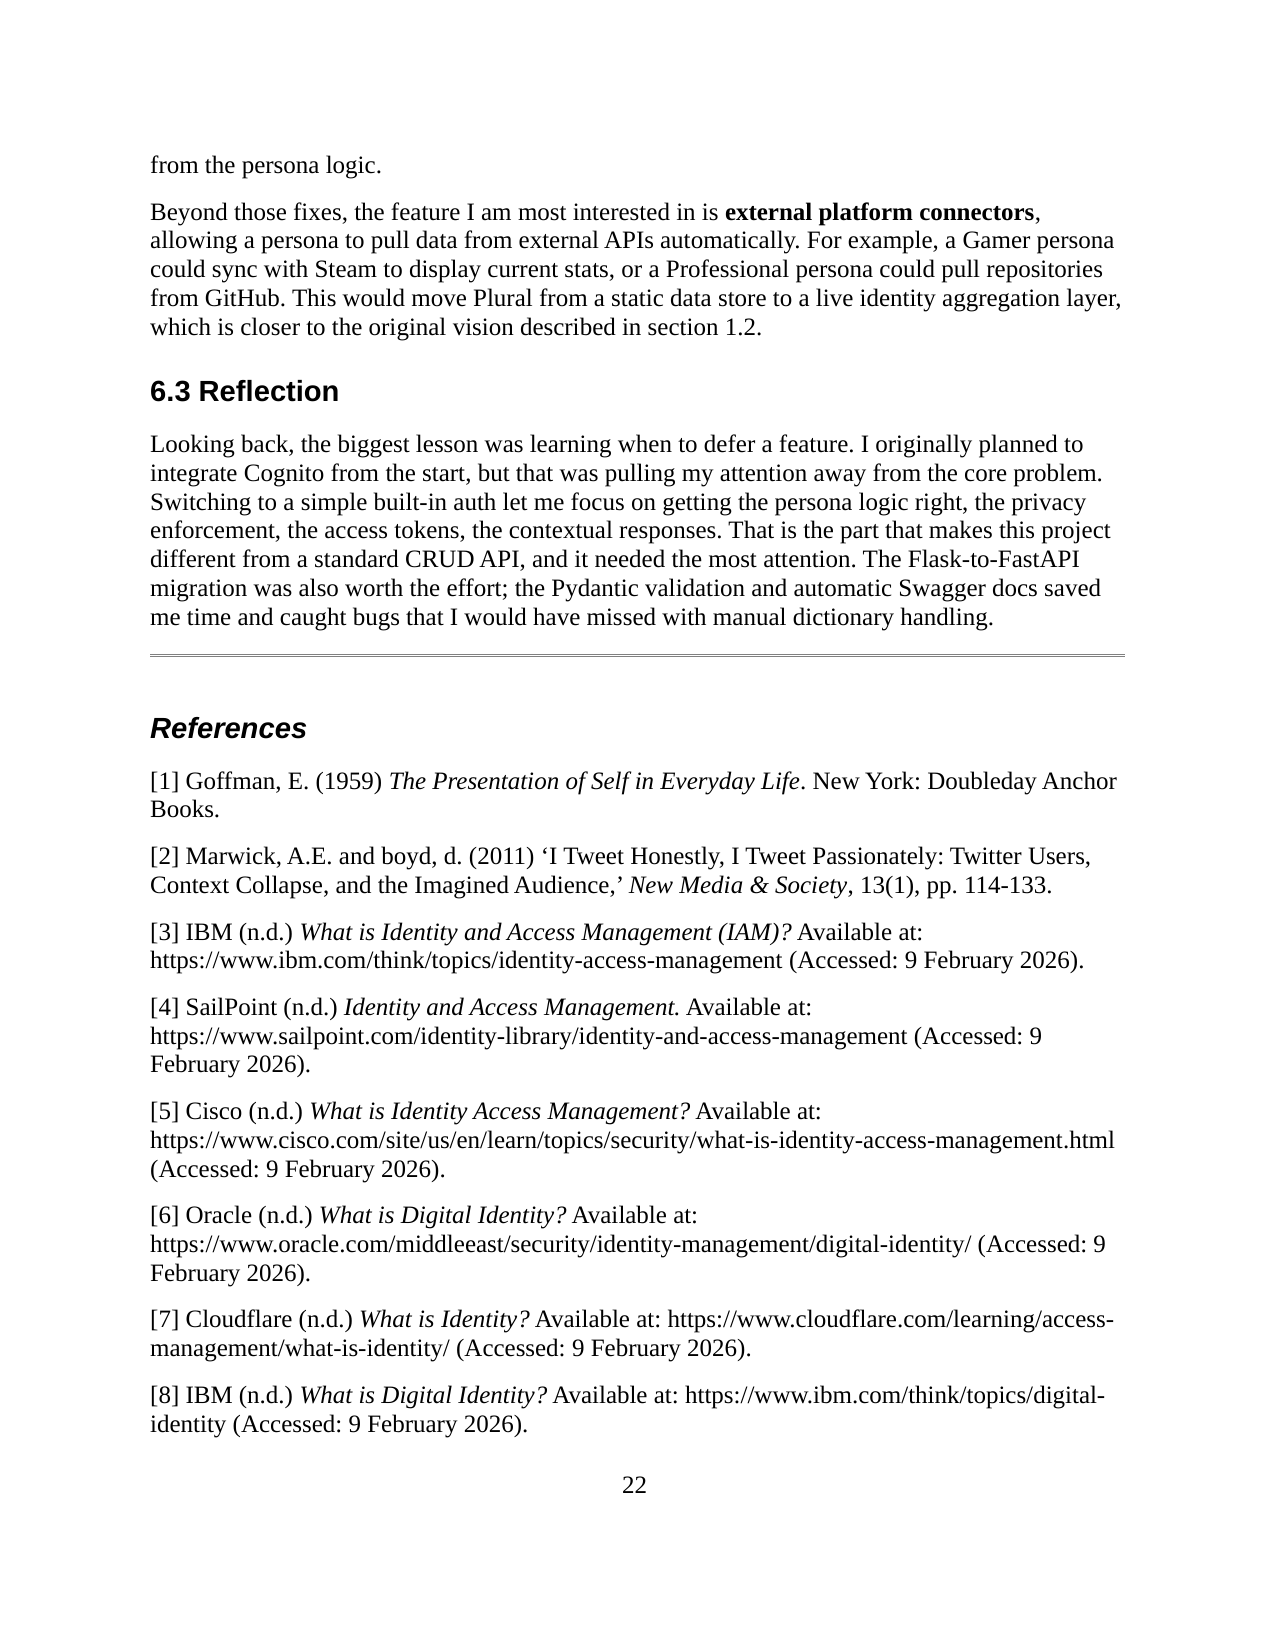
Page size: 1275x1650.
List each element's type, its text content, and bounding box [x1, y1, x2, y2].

text [2] Marwick, A.E. and boyd, d. (2011) ‘I Tweet Honestly, I Tweet Passionately: Twitter Users, Context Collapse, and the Imagined Audience,’ New Media & Society, 13(1), pp. 114-133. [150, 841, 1125, 899]
subtitle References [150, 711, 1125, 744]
text Beyond those fixes, the feature I am most interested in is external platform connectors, allowing a persona to pull data from external APIs automatically. For example, a Gamer persona could sync with Steam to display current stats, or a Professional persona could pull repositories from GitHub. This would move Plural from a static data store to a live identity aggregation layer, which is closer to the original vision described in section 1.2. [150, 197, 1125, 340]
subtitle 6.3 Reflection [150, 374, 1125, 408]
text [8] IBM (n.d.) What is Digital Identity? Available at: https://www.ibm.com/think/topics/digital-identity (Accessed: 9 February 2026). [150, 1380, 1125, 1437]
text [5] Cisco (n.d.) What is Identity Access Management? Available at: https://www.cisco.com/site/us/en/learn/topics/security/what-is-identity-access-management.html (Accessed: 9 February 2026). [150, 1096, 1125, 1182]
text Looking back, the biggest lesson was learning when to defer a feature. I originally planned to integrate Cognito from the start, but that was pulling my attention away from the core problem. Switching to a simple built-in auth let me focus on getting the persona logic right, the privacy enforcement, the access tokens, the contextual responses. That is the part that makes this project different from a standard CRUD API, and it needed the most attention. The Flask-to-FastAPI migration was also worth the effort; the Pydantic validation and automatic Swagger docs saved me time and caught bugs that I would have missed with manual dictionary handling. [150, 429, 1125, 631]
text from the persona logic. [150, 150, 1125, 179]
text [1] Goffman, E. (1959) The Presentation of Self in Everyday Life. New York: Doubleday Anchor Books. [150, 766, 1125, 823]
text [7] Cloudflare (n.d.) What is Identity? Available at: https://www.cloudflare.com/learning/access-management/what-is-identity/ (Accessed: 9 February 2026). [150, 1304, 1125, 1362]
text [6] Oracle (n.d.) What is Digital Identity? Available at: https://www.oracle.com/middleeast/security/identity-management/digital-identity/ (Accessed: 9 February 2026). [150, 1200, 1125, 1287]
text [3] IBM (n.d.) What is Identity and Access Management (IAM)? Available at: https://www.ibm.com/think/topics/identity-access-management (Accessed: 9 February 2026). [150, 917, 1125, 974]
text [4] SailPoint (n.d.) Identity and Access Management. Available at: https://www.sailpoint.com/identity-library/identity-and-access-management (Accessed: 9 February 2026). [150, 992, 1125, 1078]
